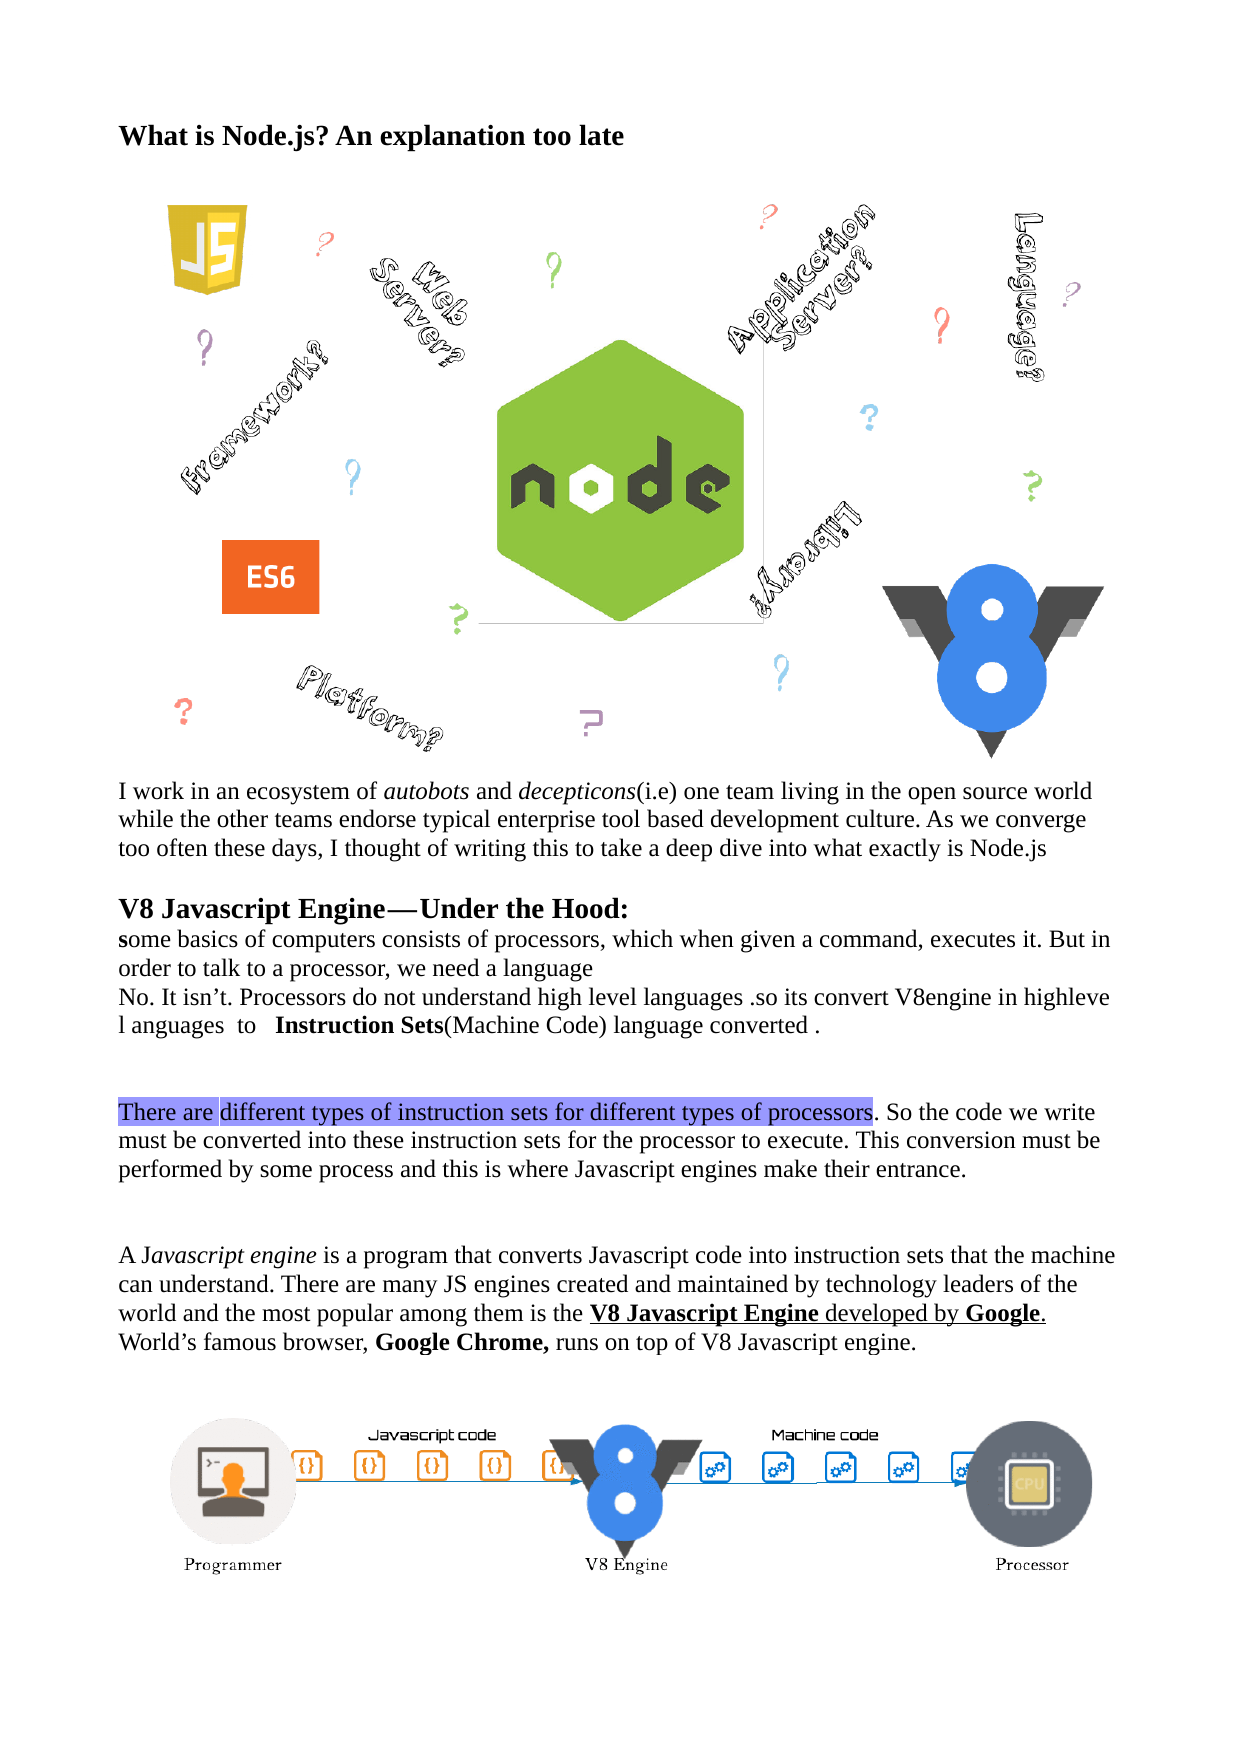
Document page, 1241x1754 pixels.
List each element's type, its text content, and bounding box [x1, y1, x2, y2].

text No. It isn’t. Processors do not understand high level languages .so its convert V8engine in highleve l anguages to Instruction Sets(Machine Code) language converted . [118, 982, 1122, 1039]
text A Javascript engine is a program that converts Javascript code into instruction sets that the machine can understand. There are many JS engines created and maintained by technology leaders of the world and the most popular among them is the V8 Javascript Engine developed by Google. World’s famous browser, Google Chrome, runs on top of V8 Javascript engine. [118, 1241, 1122, 1355]
text I work in an ecosystem of autobots and decepticons(i.e) one team living in the open source world while the other teams endorse typical enterprise tool based development culture. As we converge too often these days, I thought of writing this to take a deep dive into what exactly is Node.js [118, 776, 1122, 862]
picture [118, 185, 1123, 776]
text V8 Javascript Engine — Under the Hood: [118, 891, 1122, 924]
text some basics of computers consists of processors, which when given a command, executes it. But in order to talk to a processor, we need a language [118, 924, 1122, 982]
picture [118, 1355, 1123, 1607]
text There are different types of instruction sets for different types of processors. So the code we write must be converted into these instruction sets for the processor to execute. This conversion must be performed by some process and this is where Javascript engines make their entrance. [118, 1097, 1122, 1183]
text What is Node.js? An explanation too late [118, 118, 1122, 152]
